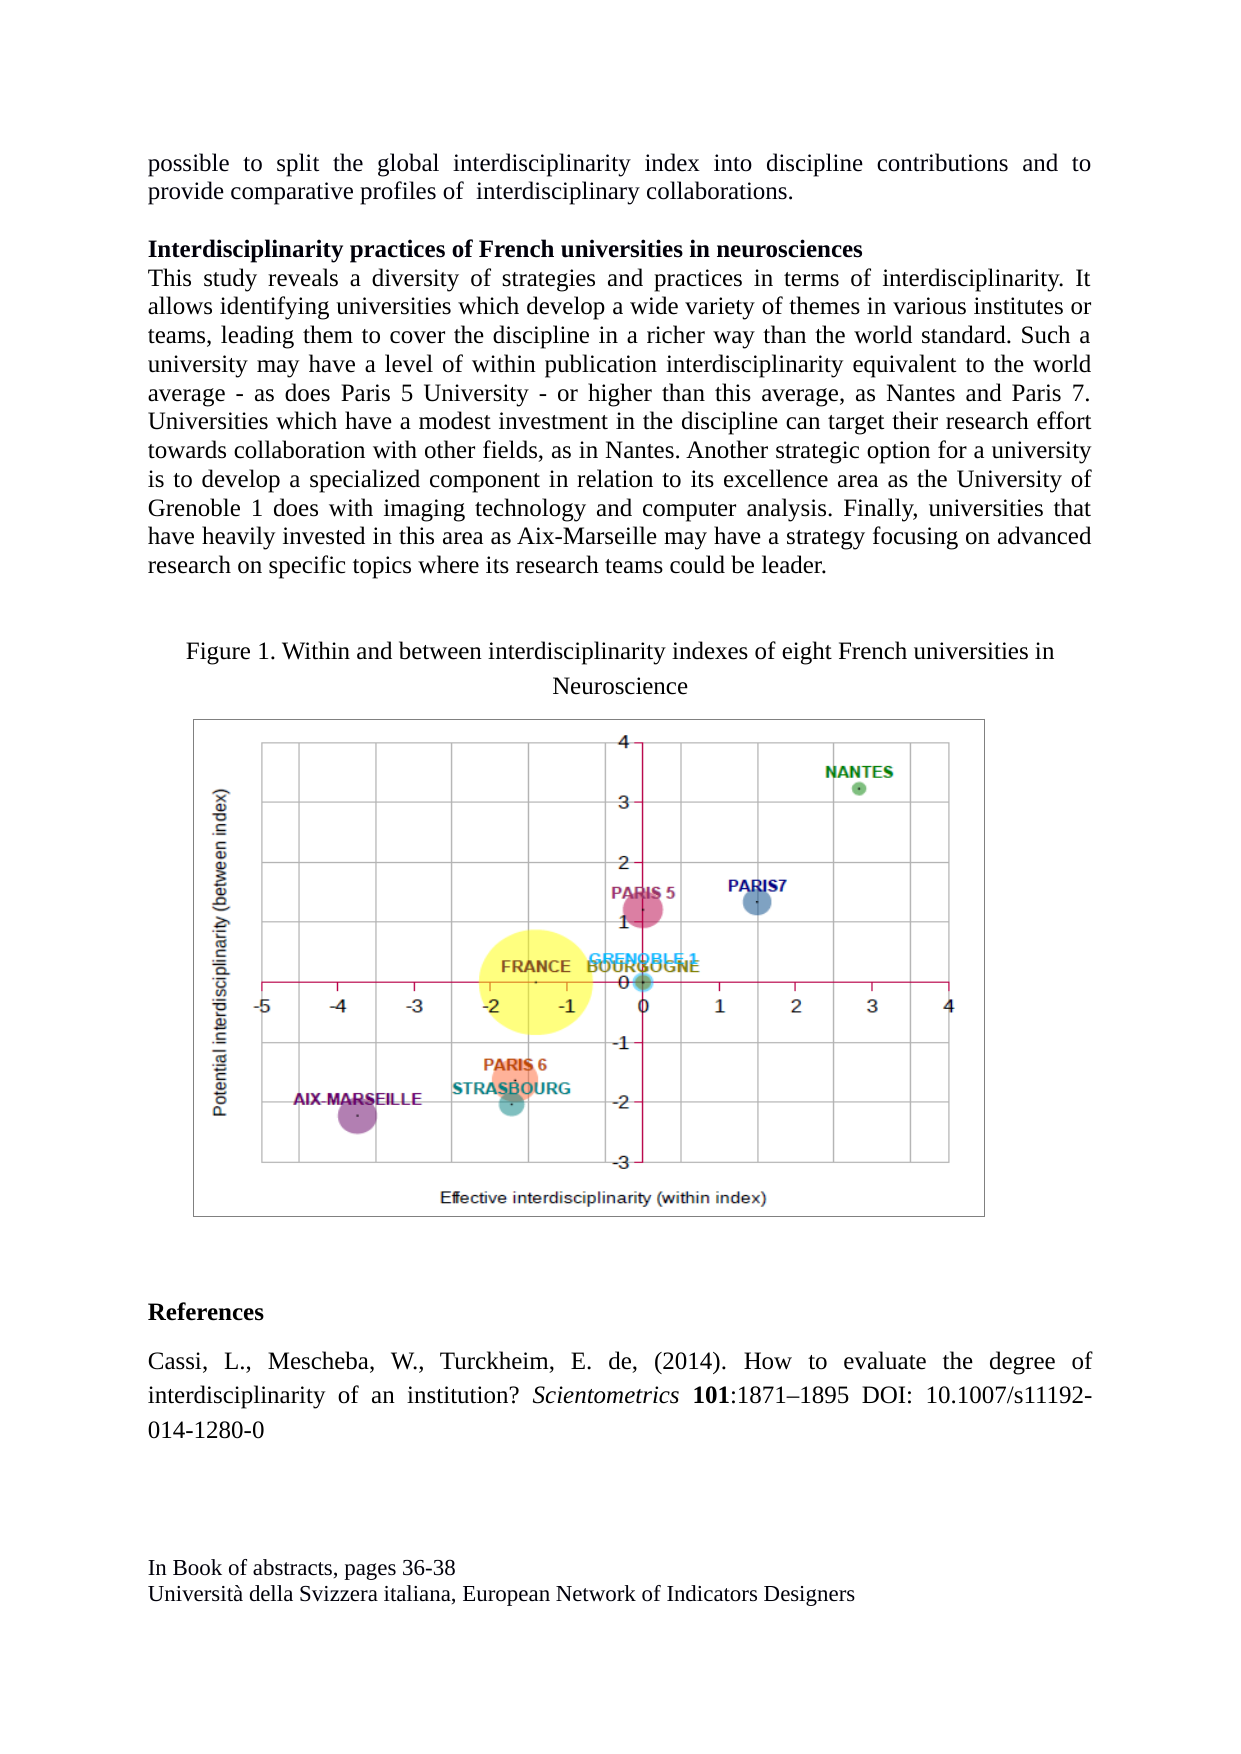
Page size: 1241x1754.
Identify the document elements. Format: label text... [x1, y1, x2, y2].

text This study reveals a diversity of strategies and practices in terms of interdisciplinarity. It allows identifying universities which develop a wide variety of themes in various institutes or teams, leading them to cover the discipline in a richer way than the world standard. Such a university may have a level of within publication interdisciplinarity equivalent to the world average - as does Paris 5 University - or higher than this average, as Nantes and Paris 7. Universities which have a modest investment in the discipline can target their research effort towards collaboration with other fields, as in Nantes. Another strategic option for a university is to develop a specialized component in relation to its excellence area as the University of Grenoble 1 does with imaging technology and computer analysis. Finally, universities that have heavily invested in this area as Aix-Marseille may have a strategy focusing on advanced research on specific topics where its research teams could be leader. [148, 263, 1092, 579]
text Cassi, L., Mescheba, W., Turckheim, E. de, (2014). How to evaluate the degree of interdisciplinarity of an institution? Scientometrics 101:1871–1895 DOI: 10.1007/s11192-014-1280-0 [148, 1346, 1092, 1444]
text References [148, 1297, 1092, 1326]
text Figure 1. Within and between interdisciplinarity indexes of eight French universities in Neuroscience [148, 636, 1092, 700]
text possible to split the global interdisciplinarity index into discipline contributions and to provide comparative profiles of interdisciplinary collaborations. [148, 148, 1092, 205]
text Interdisciplinarity practices of French universities in neurosciences [148, 234, 1092, 263]
